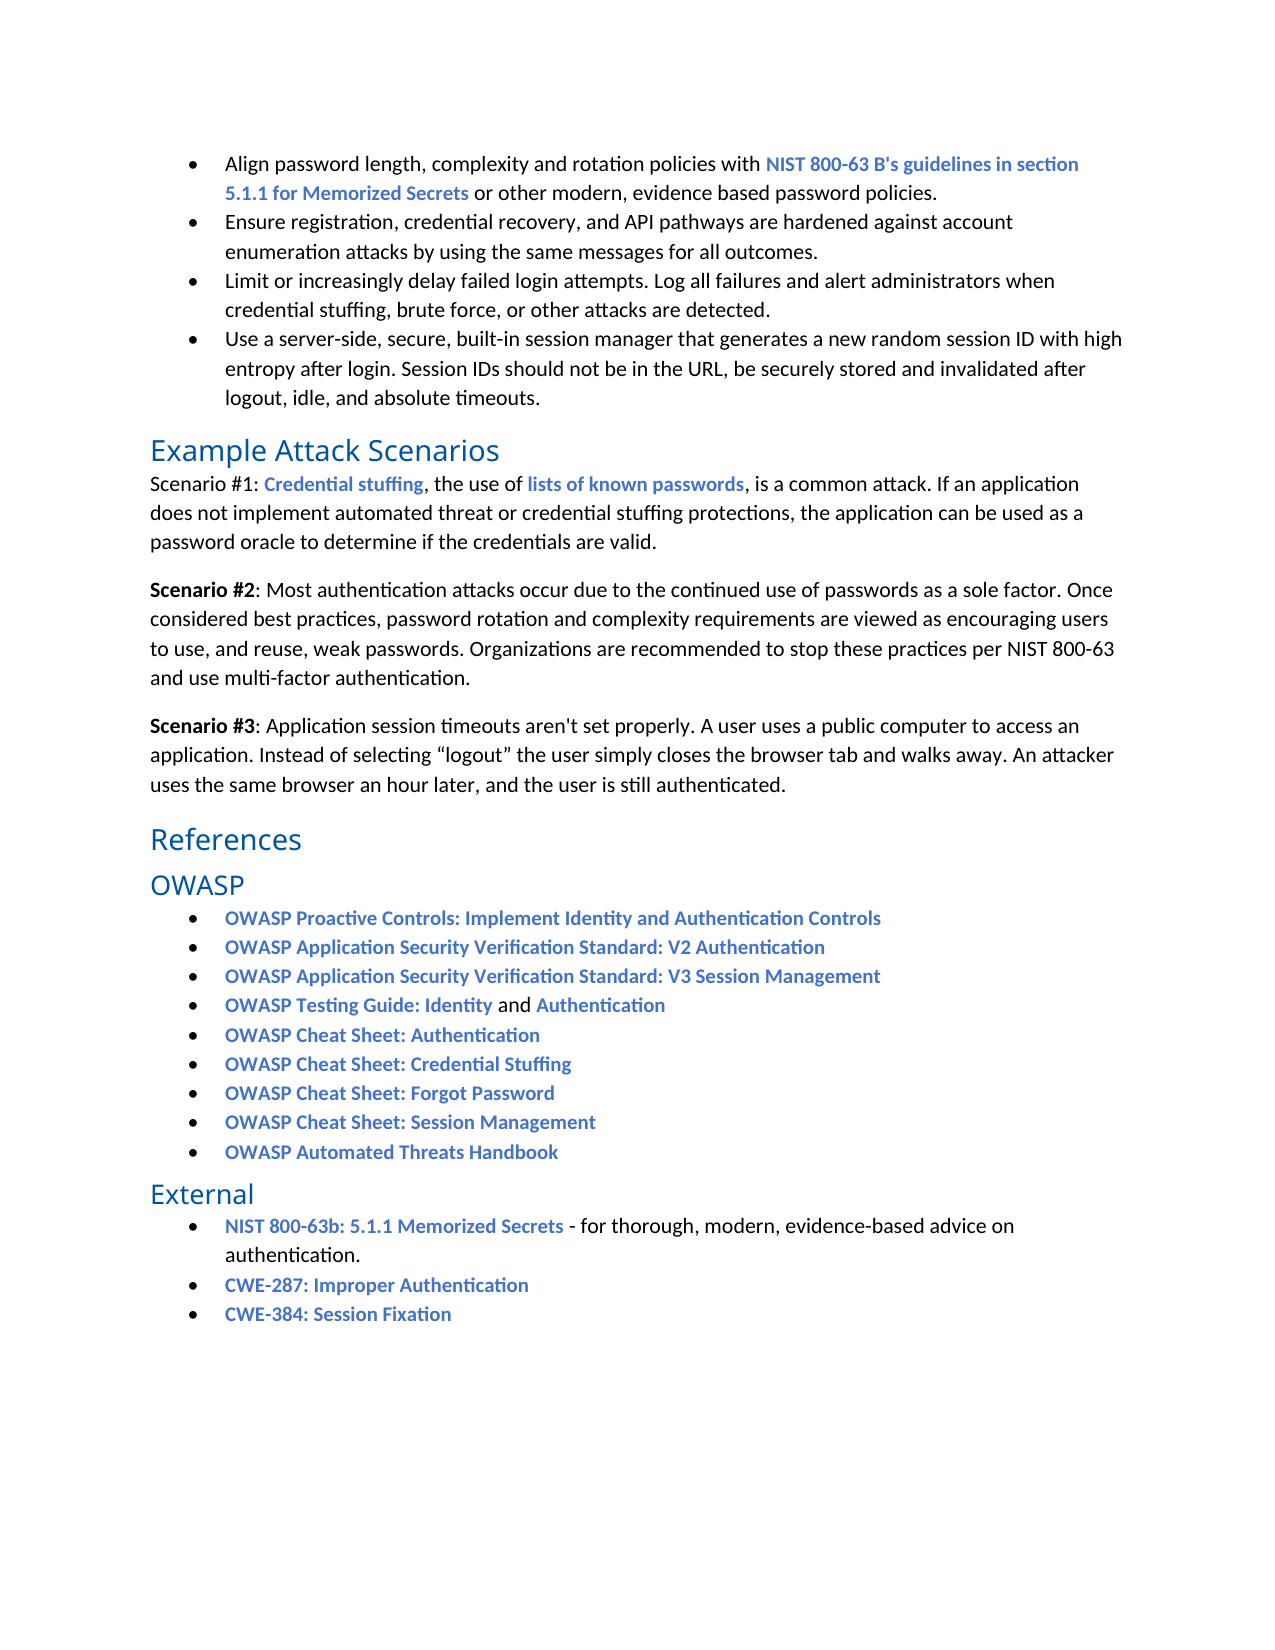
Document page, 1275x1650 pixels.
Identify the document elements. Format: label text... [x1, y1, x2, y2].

subtitle Example Attack Scenarios [150, 430, 1125, 470]
subtitle OWASP [150, 867, 1125, 904]
list OWASP Cheat Sheet: Session Management [187, 1108, 1125, 1135]
list Ensure registration, credential recovery, and API pathways are hardened against account enumeration attacks by using the same messages for all outcomes. [187, 208, 1125, 264]
list OWASP Application Security Verification Standard: V2 Authentication [187, 933, 1125, 959]
text Scenario #1: Credential stuffing, the use of lists of known passwords, is a common attack. If an application does not implement automated threat or credential stuffing protections, the application can be used as a password oracle to determine if the credentials are valid. [150, 470, 1125, 555]
list Use a server-side, secure, built-in session manager that generates a new random session ID with high entropy after login. Session IDs should not be in the URL, be securely stored and invalidated after logout, idle, and absolute timeouts. [187, 326, 1125, 411]
list NIST 800-63b: 5.1.1 Memorized Secrets - for thorough, modern, evidence-based advice on authentication. [187, 1212, 1125, 1268]
text Scenario #3: Application session timeouts aren't set properly. A user uses a public computer to access an application. Instead of selecting “logout” the user simply closes the browser tab and walks away. An attacker uses the same browser an hour later, and the user is still authenticated. [150, 712, 1125, 797]
list OWASP Application Security Verification Standard: V3 Session Management [187, 962, 1125, 989]
list OWASP Cheat Sheet: Credential Stuffing [187, 1050, 1125, 1077]
list OWASP Cheat Sheet: Forgot Password [187, 1079, 1125, 1106]
subtitle References [150, 819, 1125, 858]
list OWASP Proactive Controls: Implement Identity and Authentication Controls [187, 904, 1125, 930]
list OWASP Cheat Sheet: Authentication [187, 1021, 1125, 1047]
list Align password length, complexity and rotation policies with NIST 800-63 B's guidelines in section 5.1.1 for Memorized Secrets or other modern, evidence based password policies. [187, 150, 1125, 206]
subtitle External [150, 1175, 1125, 1212]
list CWE-384: Session Fixation [187, 1300, 1125, 1327]
list CWE-287: Improper Authentication [187, 1271, 1125, 1297]
text Scenario #2: Most authentication attacks occur due to the continued use of passwords as a sole factor. Once considered best practices, password rotation and complexity requirements are viewed as encouraging users to use, and reuse, weak passwords. Organizations are recommended to stop these practices per NIST 800-63 and use multi-factor authentication. [150, 576, 1125, 691]
list Limit or increasingly delay failed login attempts. Log all failures and alert administrators when credential stuffing, brute force, or other attacks are detected. [187, 267, 1125, 323]
list OWASP Testing Guide: Identity and Authentication [187, 991, 1125, 1018]
list OWASP Automated Threats Handbook [187, 1138, 1125, 1164]
